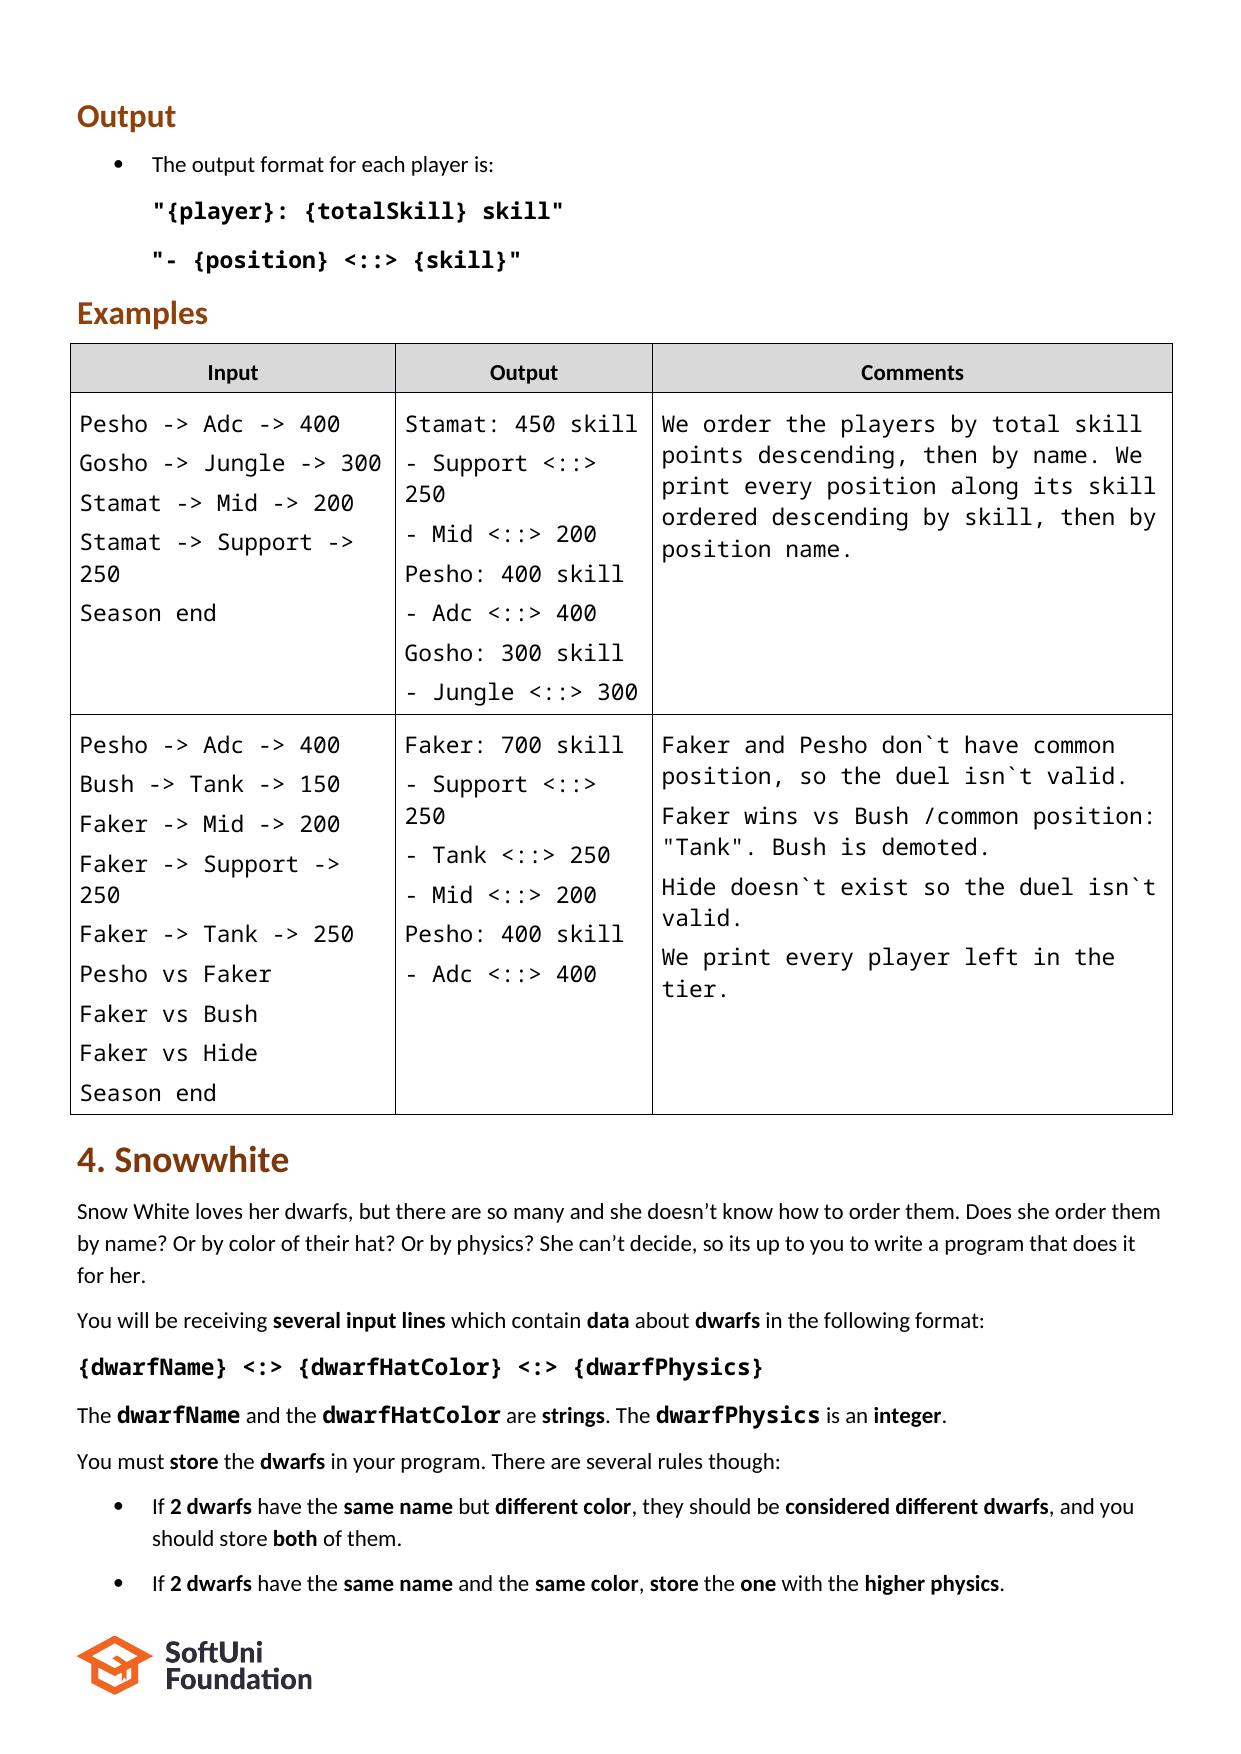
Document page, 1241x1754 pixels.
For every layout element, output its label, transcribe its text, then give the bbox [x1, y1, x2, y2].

table_cell Faker and Pesho don`t have common position, so the duel isn`t valid. Faker wins vs Bush /common position: "Tank". Bush is demoted. Hide doesn`t exist so the duel isn`t valid. We print every player left in the tier. [653, 715, 1172, 1114]
text The dwarfName and the dwarfHatColor are strings. The dwarfPhysics is an integer. [77, 1399, 1163, 1430]
text You must store the dwarfs in your program. There are several rules though: [77, 1447, 1163, 1476]
text "- {position} <::> {skill}" [77, 244, 1163, 275]
table_cell Stamat: 450 skill - Support <::> 250 - Mid <::> 200 Pesho: 400 skill - Adc <::> 400 Gosho: 300 skill - Jungle <::> 300 [396, 393, 652, 713]
table_header Input [71, 344, 395, 392]
subtitle Snowwhite [77, 1136, 1163, 1182]
text "{player}: {totalSkill} skill" [152, 195, 1163, 226]
table_cell Pesho -> Adc -> 400 Gosho -> Jungle -> 300 Stamat -> Mid -> 200 Stamat -> Support -> 250 Season end [71, 393, 395, 713]
text {dwarfName} <:> {dwarfHatColor} <:> {dwarfPhysics} [77, 1351, 1163, 1382]
subtitle Output [77, 95, 1163, 136]
list The output format for each player is: [114, 151, 1163, 178]
list If 2 dwarfs have the same name and the same color, store the one with the higher physics. [114, 1569, 1163, 1597]
list If 2 dwarfs have the same name but different color, they should be considered different dwarfs, and you should store both of them. [114, 1492, 1163, 1552]
table_header Comments [653, 344, 1172, 392]
text You will be receiving several input lines which contain data about dwarfs in the following format: [77, 1306, 1163, 1334]
text Snow White loves her dwarfs, but there are so many and she doesn’t know how to order them. Does she order them by name? Or by color of their hat? Or by physics? She can’t decide, so its up to you to write a program that does it for her. [77, 1197, 1163, 1289]
table_cell Faker: 700 skill - Support <::> 250 - Tank <::> 250 - Mid <::> 200 Pesho: 400 skill - Adc <::> 400 [396, 715, 652, 1114]
table_cell We order the players by total skill points descending, then by name. We print every position along its skill ordered descending by skill, then by position name. [653, 393, 1172, 713]
subtitle Examples [77, 292, 1163, 333]
table_header Output [396, 344, 652, 392]
picture [76, 1636, 312, 1695]
table_cell Pesho -> Adc -> 400 Bush -> Tank -> 150 Faker -> Mid -> 200 Faker -> Support -> 250 Faker -> Tank -> 250 Pesho vs Faker Faker vs Bush Faker vs Hide Season end [71, 715, 395, 1114]
